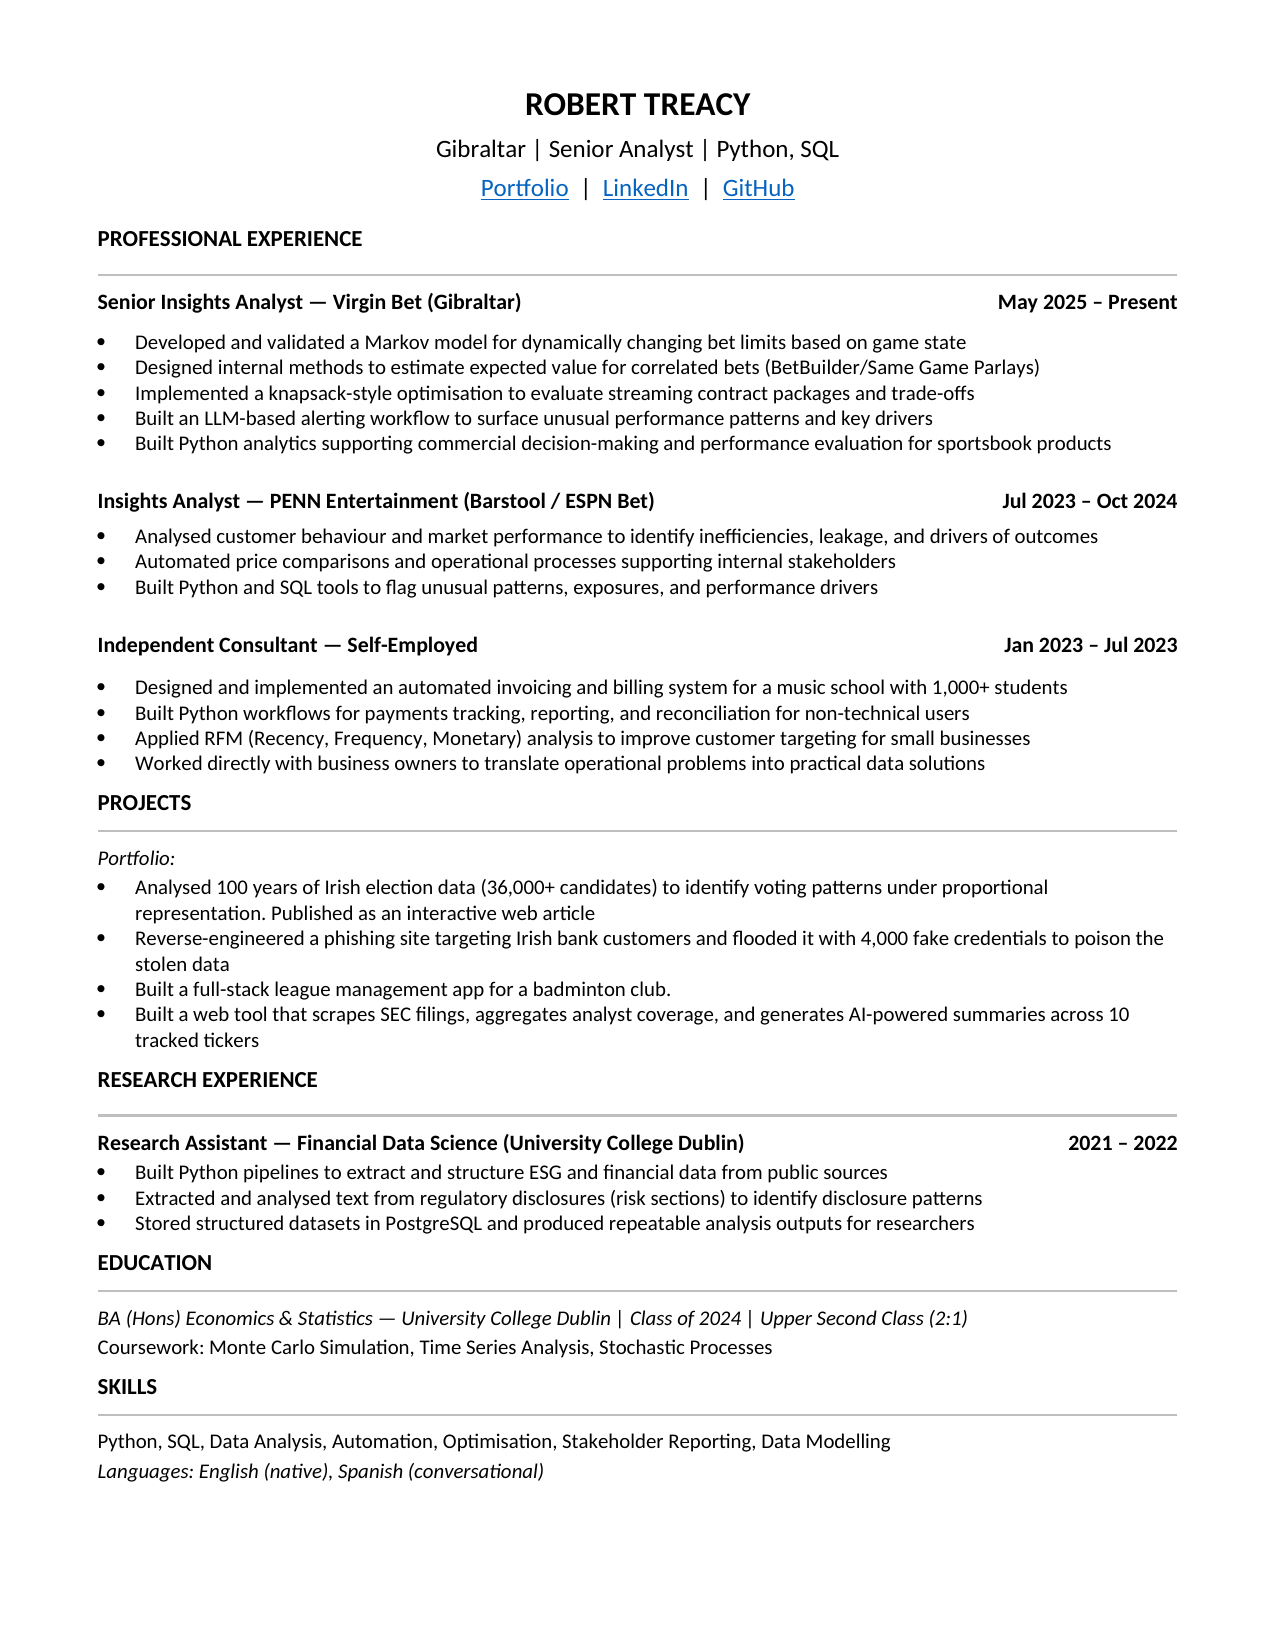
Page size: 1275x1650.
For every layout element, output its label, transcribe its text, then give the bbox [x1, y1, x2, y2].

table_header Research Assistant — Financial Data Science (University College Dublin) [98, 1129, 801, 1159]
list Automated price comparisons and operational processes supporting internal stakeholders [97, 548, 1177, 574]
list Implemented a knapsack-style optimisation to evaluate streaming contract packages and trade-offs [97, 380, 1177, 405]
text Languages: English (native), Spanish (conversational) [97, 1458, 1177, 1484]
list Extracted and analysed text from regulatory disclosures (risk sections) to identify disclosure patterns [97, 1185, 1177, 1210]
list Built Python workflows for payments tracking, reporting, and reconciliation for non-technical users [97, 700, 1177, 725]
text Python, SQL, Data Analysis, Automation, Optimisation, Stakeholder Reporting, Data Modelling [97, 1429, 1177, 1454]
text SKILLS [97, 1372, 1177, 1400]
text Portfolio | LinkedIn | GitHub [97, 173, 1177, 203]
list Built Python and SQL tools to flag unusual patterns, exposures, and performance drivers [97, 574, 1177, 599]
list Designed and implemented an automated invoicing and billing system for a music school with 1,000+ students [97, 674, 1177, 700]
table_header May 2025 – Present [759, 289, 1177, 319]
list Designed internal methods to estimate expected value for correlated bets (BetBuilder/Same Game Parlays) [97, 354, 1177, 380]
table_header Jul 2023 – Oct 2024 [763, 488, 1177, 518]
table_header Jan 2023 – Jul 2023 [763, 631, 1177, 661]
text Gibraltar | Senior Analyst | Python, SQL [97, 133, 1177, 164]
list Built a web tool that scrapes SEC filings, aggregates analyst coverage, and generates AI-powered summaries across 10 tracked tickers [97, 1002, 1177, 1052]
list Built a full-stack league management app for a badminton club. [97, 976, 1177, 1002]
table_header Independent Consultant — Self-Employed [98, 631, 763, 661]
text RESEARCH EXPERIENCE [97, 1065, 1177, 1093]
text Portfolio: [97, 845, 1177, 870]
text PROJECTS [97, 788, 1177, 816]
list Stored structured datasets in PostgreSQL and produced repeatable analysis outputs for researchers [97, 1210, 1177, 1236]
list Reverse-engineered a phishing site targeting Irish bank customers and flooded it with 4,000 fake credentials to poison the stolen data [97, 925, 1177, 976]
list Applied RFM (Recency, Frequency, Monetary) analysis to improve customer targeting for small businesses [97, 725, 1177, 751]
text PROFESSIONAL EXPERIENCE [97, 224, 1177, 252]
list Analysed 100 years of Irish election data (36,000+ candidates) to identify voting patterns under proportional representation. Published as an interactive web article [97, 874, 1177, 925]
list Analysed customer behaviour and market performance to identify inefficiencies, leakage, and drivers of outcomes [97, 523, 1177, 548]
text Coursework: Monte Carlo Simulation, Time Series Analysis, Stochastic Processes [97, 1334, 1177, 1360]
list Built an LLM-based alerting workflow to surface unusual performance patterns and key drivers [97, 405, 1177, 431]
text ROBERT TREACY [97, 82, 1177, 123]
table_header Senior Insights Analyst — Virgin Bet (Gibraltar) [98, 289, 758, 319]
list Worked directly with business owners to translate operational problems into practical data solutions [97, 751, 1177, 776]
list Developed and validated a Markov model for dynamically changing bet limits based on game state [97, 329, 1177, 354]
text BA (Hons) Economics & Statistics — University College Dublin | Class of 2024 | Upper Second Class (2:1) [97, 1305, 1177, 1330]
text EDUCATION [97, 1248, 1177, 1276]
list Built Python pipelines to extract and structure ESG and financial data from public sources [97, 1159, 1177, 1185]
table_header 2021 – 2022 [801, 1129, 1177, 1159]
table_header Insights Analyst — PENN Entertainment (Barstool / ESPN Bet) [98, 488, 763, 518]
list Built Python analytics supporting commercial decision-making and performance evaluation for sportsbook products [97, 431, 1177, 456]
